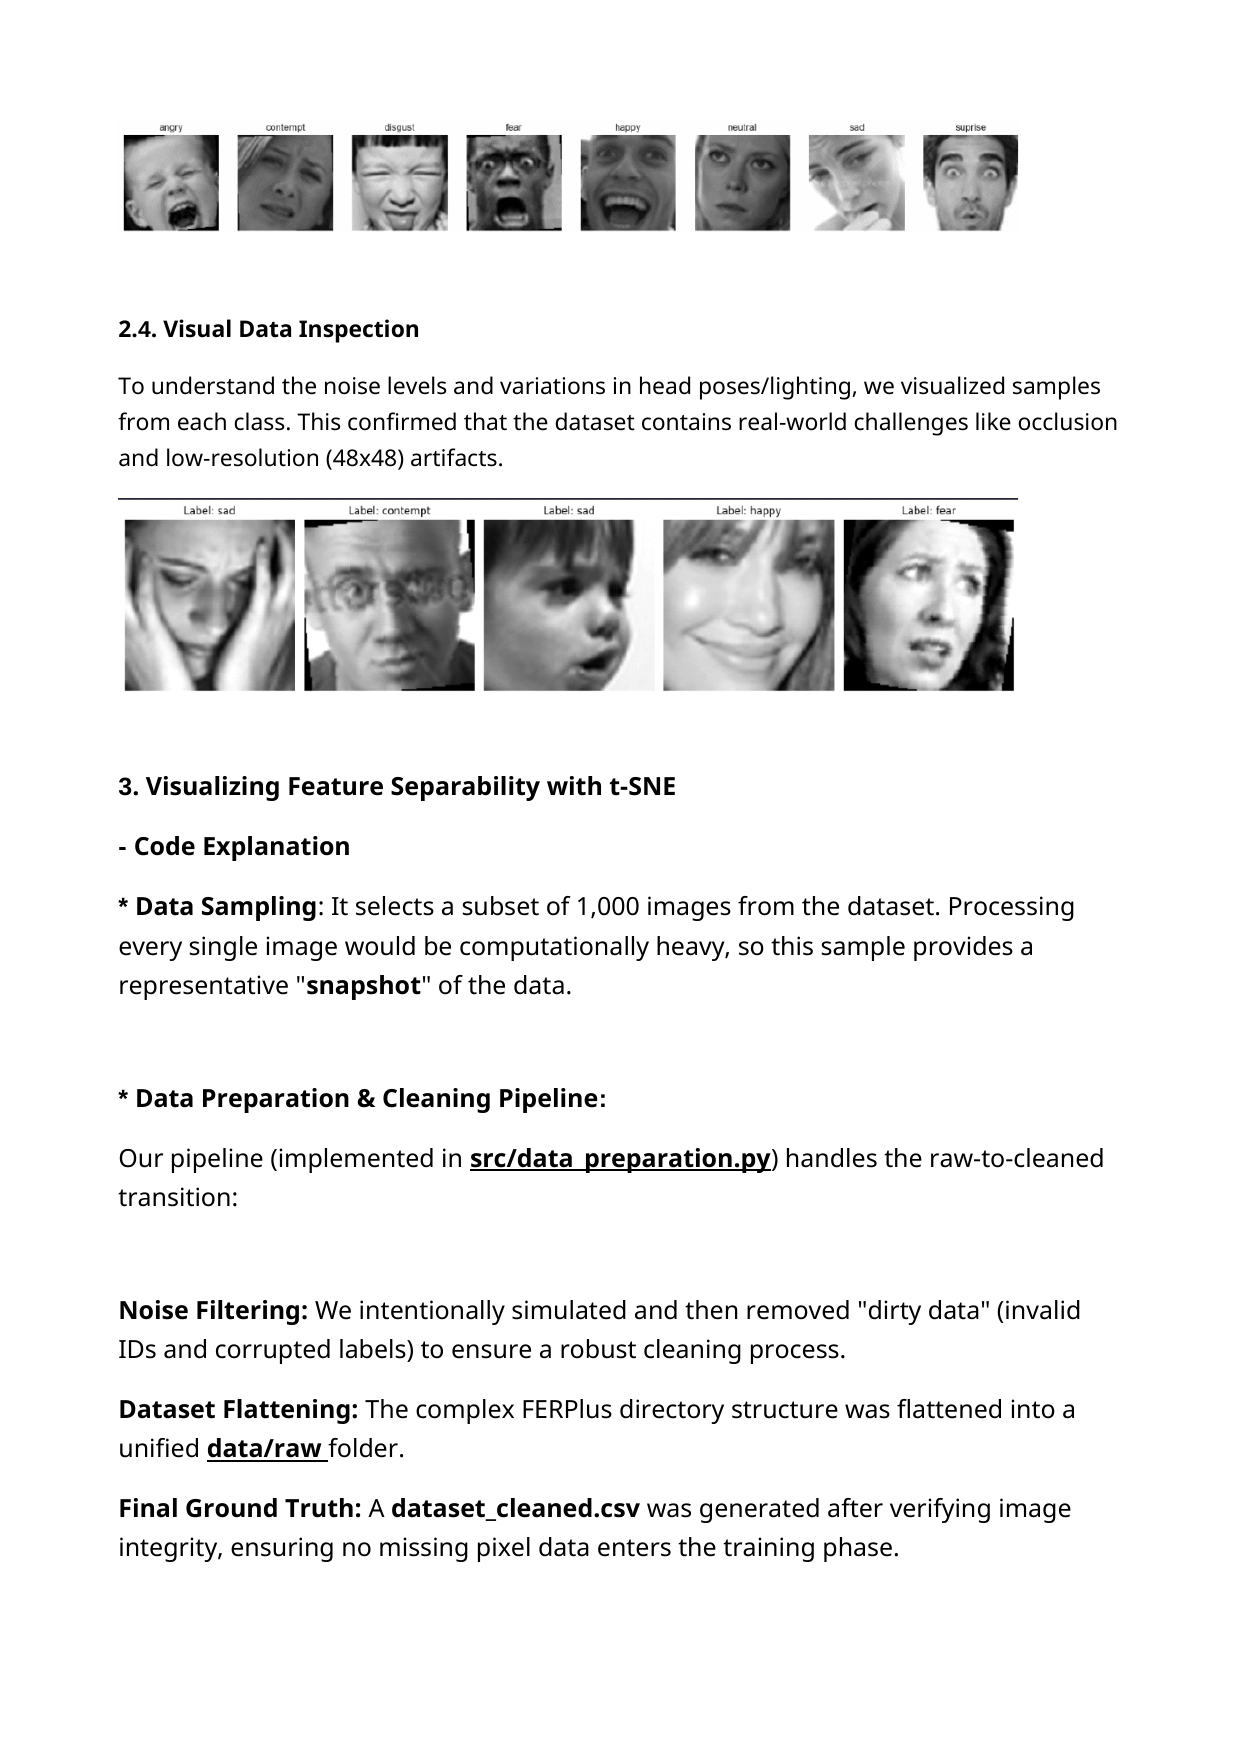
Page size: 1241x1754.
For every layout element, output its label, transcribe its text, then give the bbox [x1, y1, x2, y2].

text 3. Visualizing Feature Separability with t-SNE [118, 769, 1122, 803]
text Our pipeline (implemented in src/data_preparation.py) handles the raw-to-cleaned transition: [118, 1140, 1122, 1213]
text Dataset Flattening: The complex FERPlus directory structure was flattened into a unified data/raw folder. [118, 1392, 1122, 1465]
text Final Ground Truth: A dataset_cleaned.csv was generated after verifying image integrity, ensuring no missing pixel data enters the training phase. [118, 1491, 1122, 1564]
text * Data Preparation & Cleaning Pipeline: [118, 1080, 1122, 1114]
text * Data Sampling: It selects a subset of 1,000 images from the dataset. Processing every single image would be computationally heavy, so this sample provides a representative "snapshot" of the data. [118, 889, 1122, 1001]
text - Code Explanation [118, 829, 1122, 863]
text 2.4. Visual Data Inspection [118, 313, 1122, 344]
text Noise Filtering: We intentionally simulated and then removed "dirty data" (invalid IDs and corrupted labels) to ensure a robust cleaning process. [118, 1292, 1122, 1366]
text To understand the noise levels and variations in head poses/lighting, we visualized samples from each class. This confirmed that the dataset contains real-world challenges like occlusion and low-resolution (48x48) artifacts. [118, 369, 1122, 473]
